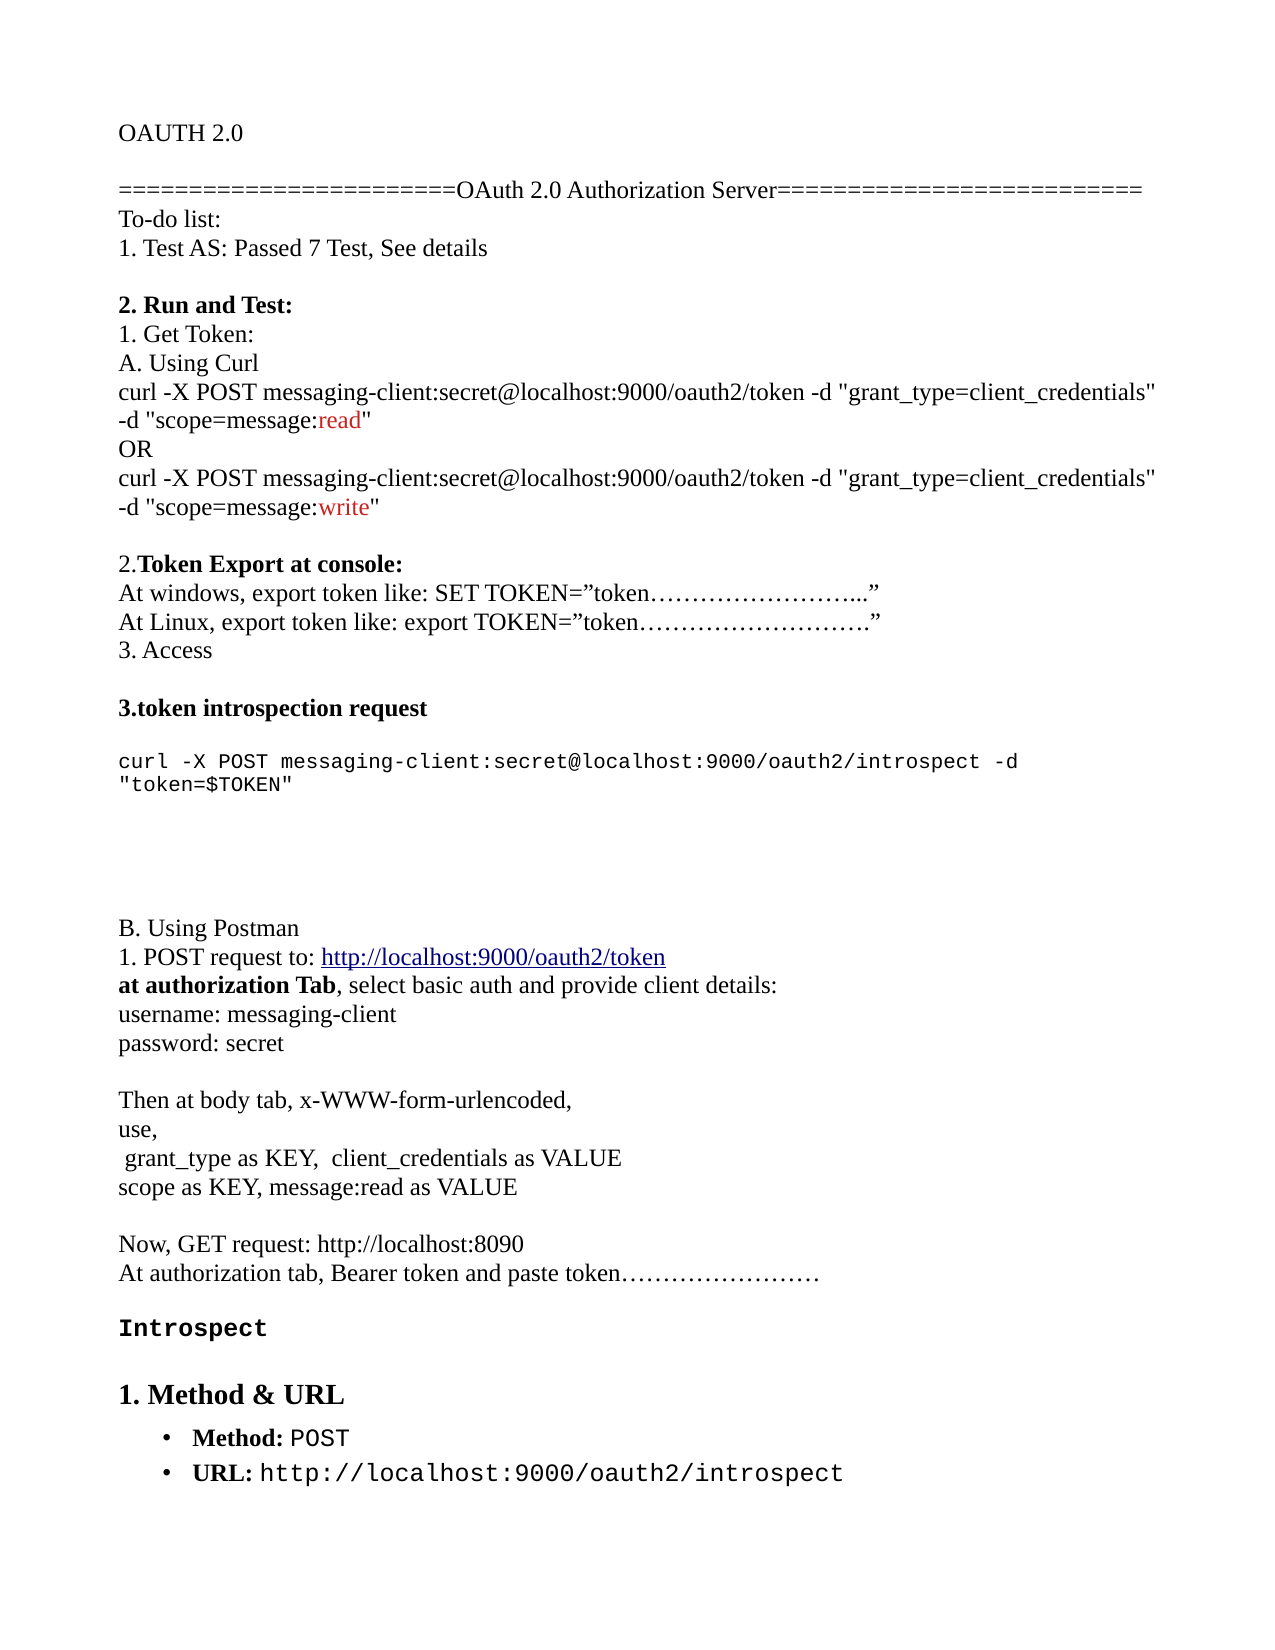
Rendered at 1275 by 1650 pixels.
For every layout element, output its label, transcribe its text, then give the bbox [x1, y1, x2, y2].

text At authorization tab, Bearer token and paste token…………………… [118, 1258, 1157, 1287]
text curl -X POST messaging-client:secret@localhost:9000/oauth2/token -d "grant_type=client_credentials" -d "scope=message:write" [118, 463, 1157, 521]
subtitle 1. Method & URL [118, 1377, 1157, 1411]
text A. Using Curl [118, 348, 1157, 377]
text scope as KEY, message:read as VALUE [118, 1172, 1157, 1200]
text username: messaging-client [118, 999, 1157, 1028]
text At Linux, export token like: export TOKEN=”token……………………….” [118, 607, 1157, 636]
text 1. Get Token: [118, 319, 1157, 348]
text At windows, export token like: SET TOKEN=”token……………………...” [118, 578, 1157, 607]
text Introspect [118, 1315, 1157, 1344]
text 1. POST request to: http://localhost:9000/oauth2/token [118, 942, 1157, 970]
text grant_type as KEY, client_credentials as VALUE [118, 1143, 1157, 1172]
text OAUTH 2.0 [118, 118, 1157, 147]
text 1. Test AS: Passed 7 Test, See details [118, 233, 1157, 262]
text curl -X POST messaging-client:secret@localhost:9000/oauth2/token -d "grant_type=client_credentials" -d "scope=message:read" [118, 377, 1157, 434]
text password: secret [118, 1028, 1157, 1057]
list Method: POST [162, 1423, 1157, 1454]
text curl -X POST messaging-client:secret@localhost:9000/oauth2/introspect -d "token=$TOKEN" [118, 751, 1157, 798]
text 2.Token Export at console: [118, 549, 1157, 578]
text 3.token introspection request [118, 693, 1157, 722]
text 3. Access [118, 636, 1157, 664]
text Then at body tab, x-WWW-form-urlencoded, [118, 1085, 1157, 1114]
text OR [118, 434, 1157, 463]
list URL: http://localhost:9000/oauth2/introspect [162, 1458, 1157, 1489]
text use, [118, 1114, 1157, 1143]
text To-do list: [118, 204, 1157, 233]
text Now, GET request: http://localhost:8090 [118, 1229, 1157, 1258]
text at authorization Tab, select basic auth and provide client details: [118, 970, 1157, 999]
text ========================OAuth 2.0 Authorization Server========================== [118, 176, 1157, 204]
text 2. Run and Test: [118, 291, 1157, 319]
text B. Using Postman [118, 913, 1157, 942]
